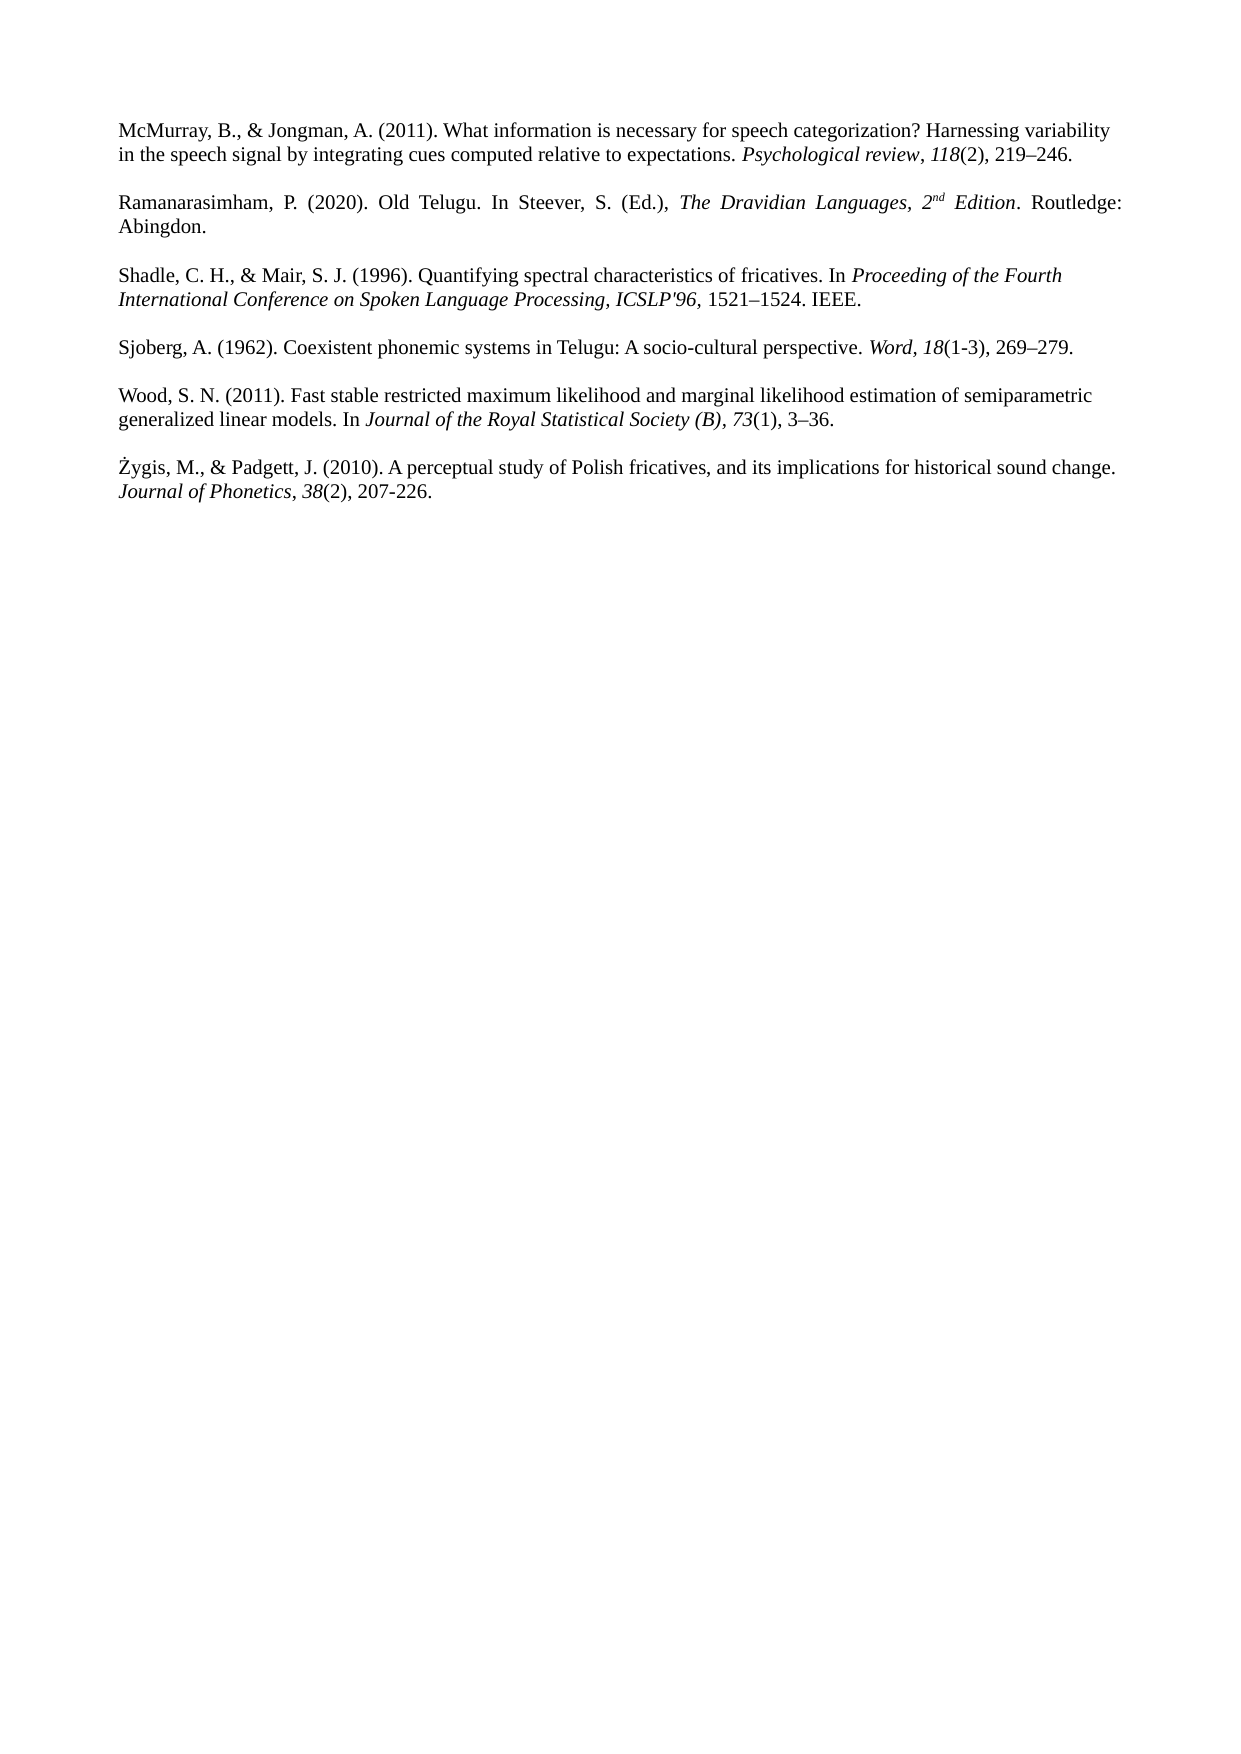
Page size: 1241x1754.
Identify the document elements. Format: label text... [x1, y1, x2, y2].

text Shadle, C. H., & Mair, S. J. (1996). Quantifying spectral characteristics of fricatives. In Proceeding of the Fourth International Conference on Spoken Language Processing, ICSLP'96, 1521–1524. IEEE. [118, 262, 1122, 311]
text Wood, S. N. (2011). Fast stable restricted maximum likelihood and marginal likelihood estimation of semiparametric generalized linear models. In Journal of the Royal Statistical Society (B), 73(1), 3–36. [118, 383, 1122, 431]
text Ramanarasimham, P. (2020). Old Telugu. In Steever, S. (Ed.), The Dravidian Languages, 2nd Edition. Routledge: Abingdon. [118, 190, 1122, 238]
text McMurray, B., & Jongman, A. (2011). What information is necessary for speech categorization? Harnessing variability in the speech signal by integrating cues computed relative to expectations. Psychological review, 118(2), 219–246. [118, 118, 1122, 166]
text Żygis, M., & Padgett, J. (2010). A perceptual study of Polish fricatives, and its implications for historical sound change. Journal of Phonetics, 38(2), 207-226. [118, 455, 1122, 503]
text Sjoberg, A. (1962). Coexistent phonemic systems in Telugu: A socio-cultural perspective. Word, 18(1-3), 269–279. [118, 335, 1122, 359]
